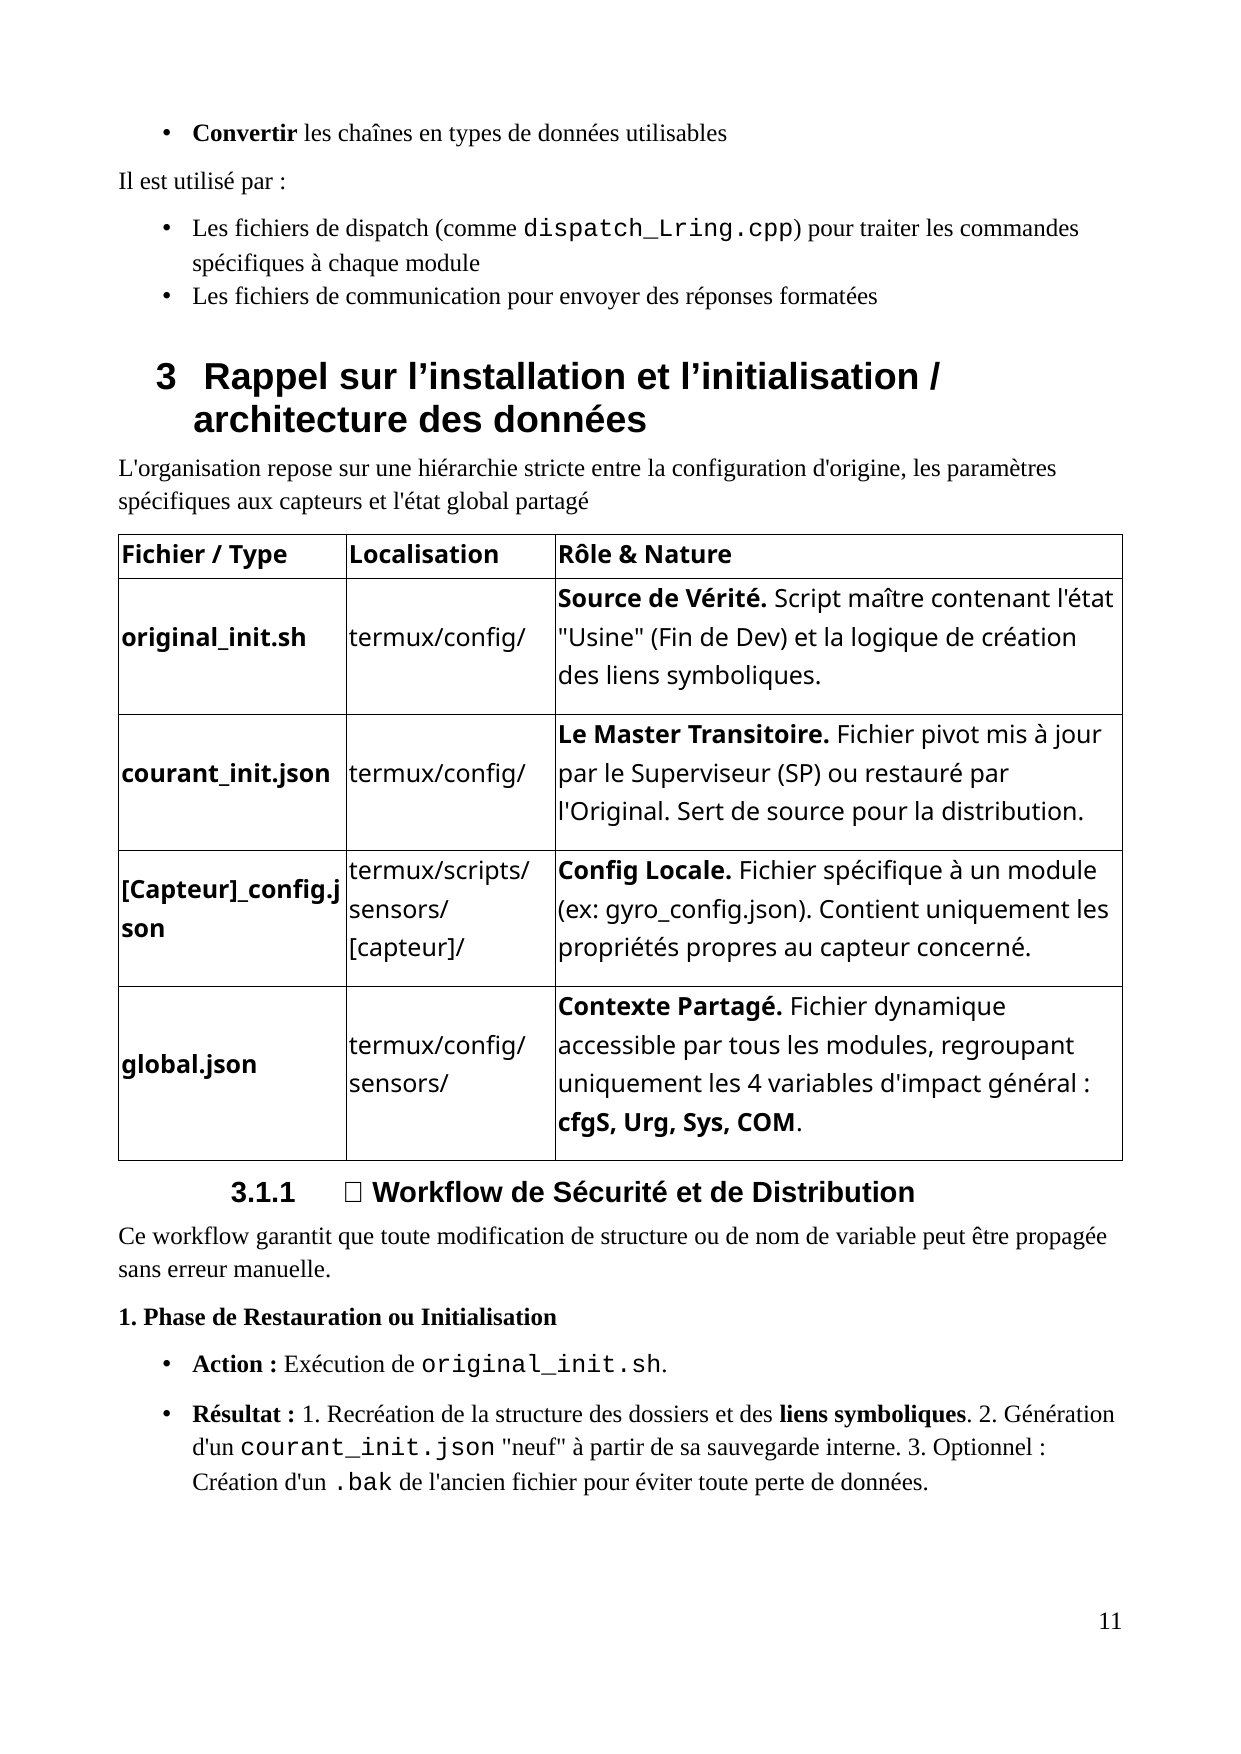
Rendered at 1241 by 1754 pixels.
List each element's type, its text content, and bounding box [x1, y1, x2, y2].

table_header Localisation [347, 535, 555, 577]
table_cell Contexte Partagé. Fichier dynamique accessible par tous les modules, regroupant uniquement les 4 variables d'impact général : cfgS, Urg, Sys, COM. [556, 987, 1122, 1160]
list Action : Exécution de original_init.sh. [162, 1349, 1122, 1380]
list Convertir les chaînes en types de données utilisables [162, 118, 1122, 147]
table_header Fichier / Type [119, 535, 346, 577]
list Les fichiers de dispatch (comme dispatch_Lring.cpp) pour traiter les commandes spécifiques à chaque module [162, 213, 1122, 277]
table_cell termux/config/ [347, 579, 555, 713]
table_cell [Capteur]_config.json [119, 851, 346, 986]
list Les fichiers de communication pour envoyer des réponses formatées [162, 281, 1122, 310]
table_header Rôle & Nature [556, 535, 1122, 577]
text Ce workflow garantit que toute modification de structure ou de nom de variable peut être propagée sans erreur manuelle. [118, 1221, 1122, 1283]
table_cell courant_init.json [119, 715, 346, 849]
text Il est utilisé par : [118, 166, 1122, 194]
table_cell termux/scripts/sensors/[capteur]/ [347, 851, 555, 986]
table_cell termux/config/ [347, 715, 555, 849]
subtitle 🔄 Workflow de Sécurité et de Distribution [231, 1175, 1122, 1208]
table_cell Le Master Transitoire. Fichier pivot mis à jour par le Superviseur (SP) ou restauré par l'Original. Sert de source pour la distribution. [556, 715, 1122, 849]
list Résultat : 1. Recréation de la structure des dossiers et des liens symboliques. 2. Génération d'un courant_init.json "neuf" à partir de sa sauvegarde interne. 3. Optionnel : Création d'un .bak de l'ancien fichier pour éviter toute perte de données. [162, 1399, 1122, 1498]
subtitle Rappel sur l’installation et l’initialisation / architecture des données [156, 354, 1122, 440]
table_cell termux/config/sensors/ [347, 987, 555, 1160]
table_cell Config Locale. Fichier spécifique à un module (ex: gyro_config.json). Contient uniquement les propriétés propres au capteur concerné. [556, 851, 1122, 986]
table_cell global.json [119, 987, 346, 1160]
table_cell Source de Vérité. Script maître contenant l'état "Usine" (Fin de Dev) et la logique de création des liens symboliques. [556, 579, 1122, 713]
text L'organisation repose sur une hiérarchie stricte entre la configuration d'origine, les paramètres spécifiques aux capteurs et l'état global partagé [118, 453, 1122, 514]
subtitle 1. Phase de Restauration ou Initialisation [118, 1302, 1122, 1330]
table_cell original_init.sh [119, 579, 346, 713]
